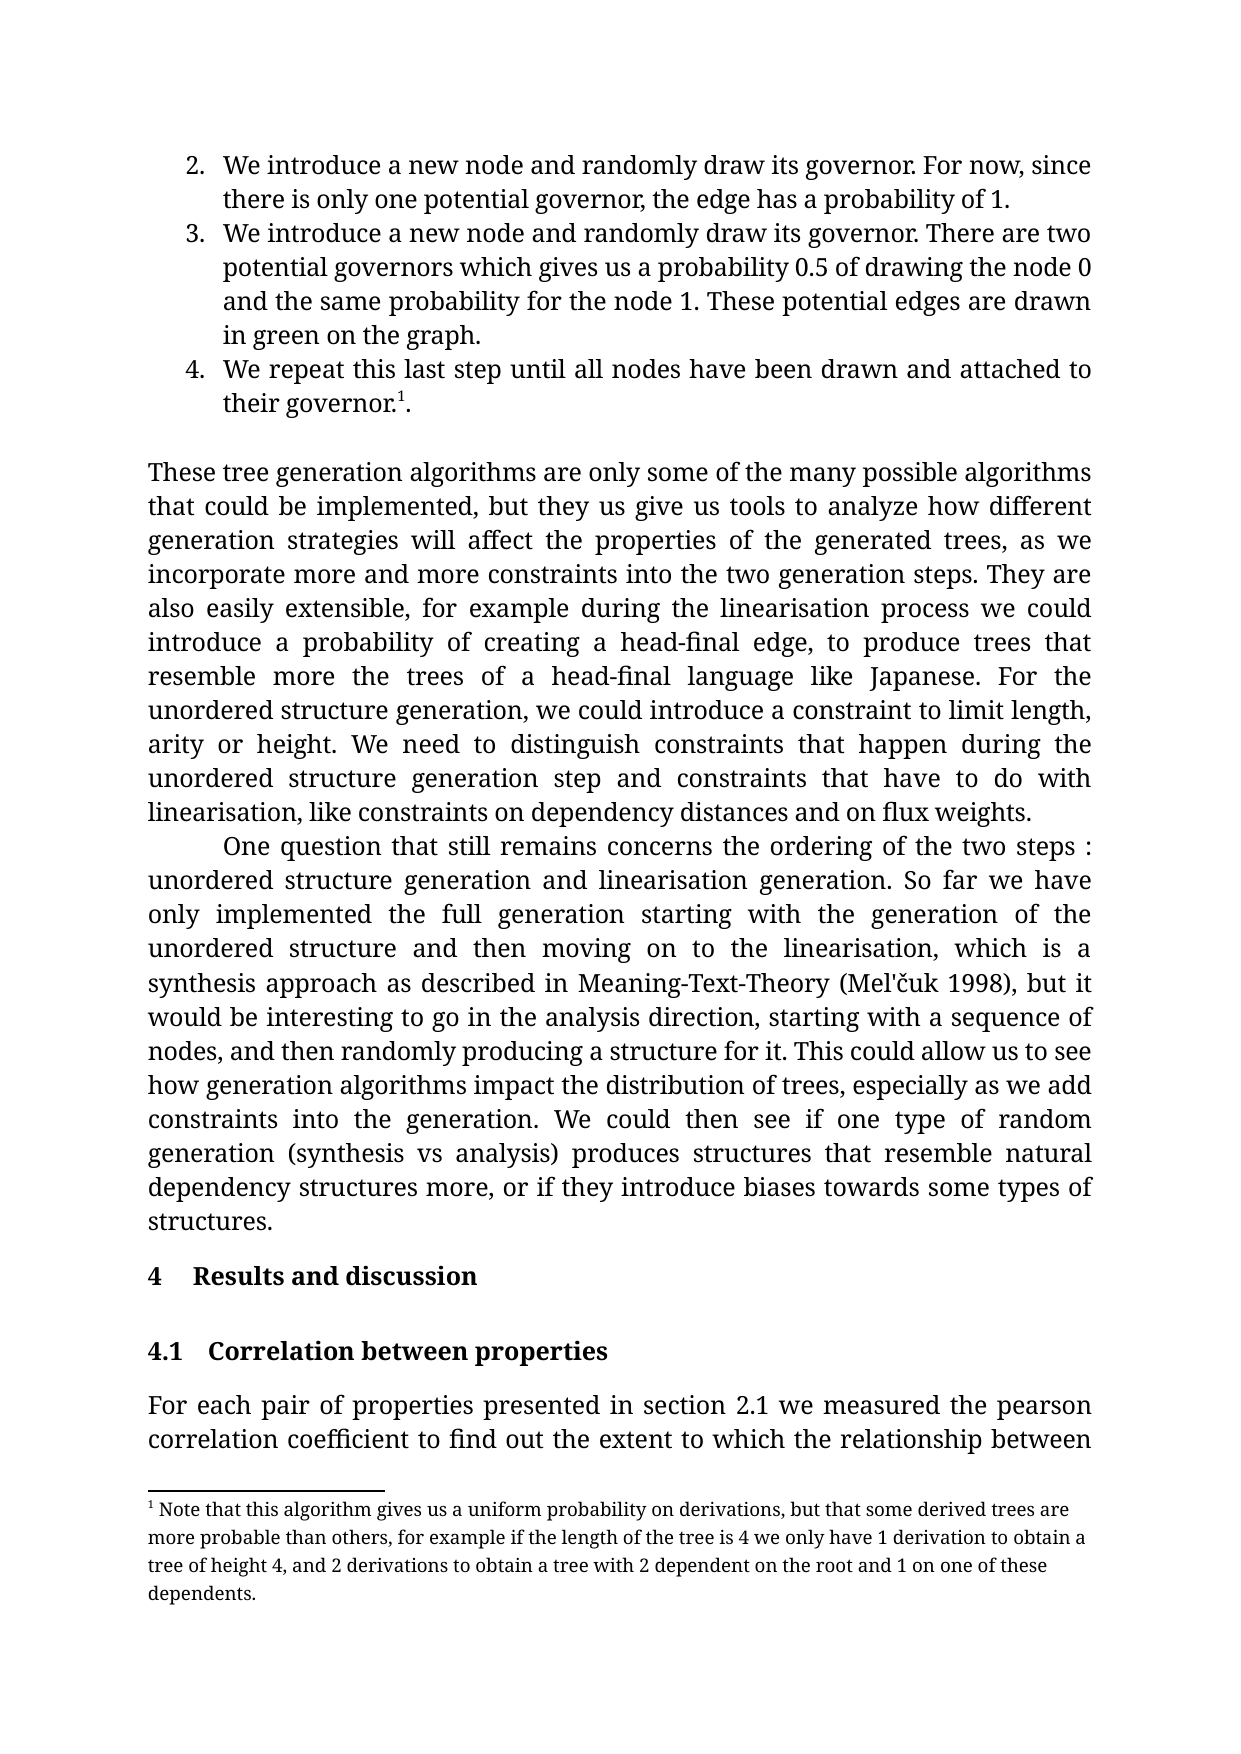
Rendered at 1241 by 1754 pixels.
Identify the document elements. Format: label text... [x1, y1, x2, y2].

text For each pair of properties presented in section 2.1 we measured the pearson correlation coefficient to find out the extent to which the relationship between [148, 1387, 1092, 1456]
list Correlation between properties [148, 1333, 1092, 1367]
text These tree generation algorithms are only some of the many possible algorithms that could be implemented, but they us give us tools to analyze how different generation strategies will affect the properties of the generated trees, as we incorporate more and more constraints into the two generation steps. They are also easily extensible, for example during the linearisation process we could introduce a probability of creating a head-final edge, to produce trees that resemble more the trees of a head-final language like Japanese. For the unordered structure generation, we could introduce a constraint to limit length, arity or height. We need to distinguish constraints that happen during the unordered structure generation step and constraints that have to do with linearisation, like constraints on dependency distances and on flux weights. [148, 454, 1092, 829]
list We introduce a new node and randomly draw its governor. There are two potential governors which gives us a probability 0.5 of drawing the node 0 and the same probability for the node 1. These potential edges are drawn in green on the graph. [185, 216, 1092, 352]
list Note that this algorithm gives us a uniform probability on derivations, but that some derived trees are more probable than others, for example if the length of the tree is 4 we only have 1 derivation to obtain a tree of height 4, and 2 derivations to obtain a tree with 2 dependent on the root and 1 on one of these dependents. [148, 1497, 1092, 1606]
list We repeat this last step until all nodes have been drawn and attached to their governor.. [185, 352, 1092, 420]
list Results and discussion [148, 1258, 1092, 1293]
list We introduce a new node and randomly draw its governor. For now, since there is only one potential governor, the edge has a probability of 1. [185, 148, 1092, 216]
text One question that still remains concerns the ordering of the two steps : unordered structure generation and linearisation generation. So far we have only implemented the full generation starting with the generation of the unordered structure and then moving on to the linearisation, which is a synthesis approach as described in Meaning-Text-Theory (Mel'čuk 1998), but it would be interesting to go in the analysis direction, starting with a sequence of nodes, and then randomly producing a structure for it. This could allow us to see how generation algorithms impact the distribution of trees, especially as we add constraints into the generation. We could then see if one type of random generation (synthesis vs analysis) produces structures that resemble natural dependency structures more, or if they introduce biases towards some types of structures. [148, 829, 1092, 1238]
